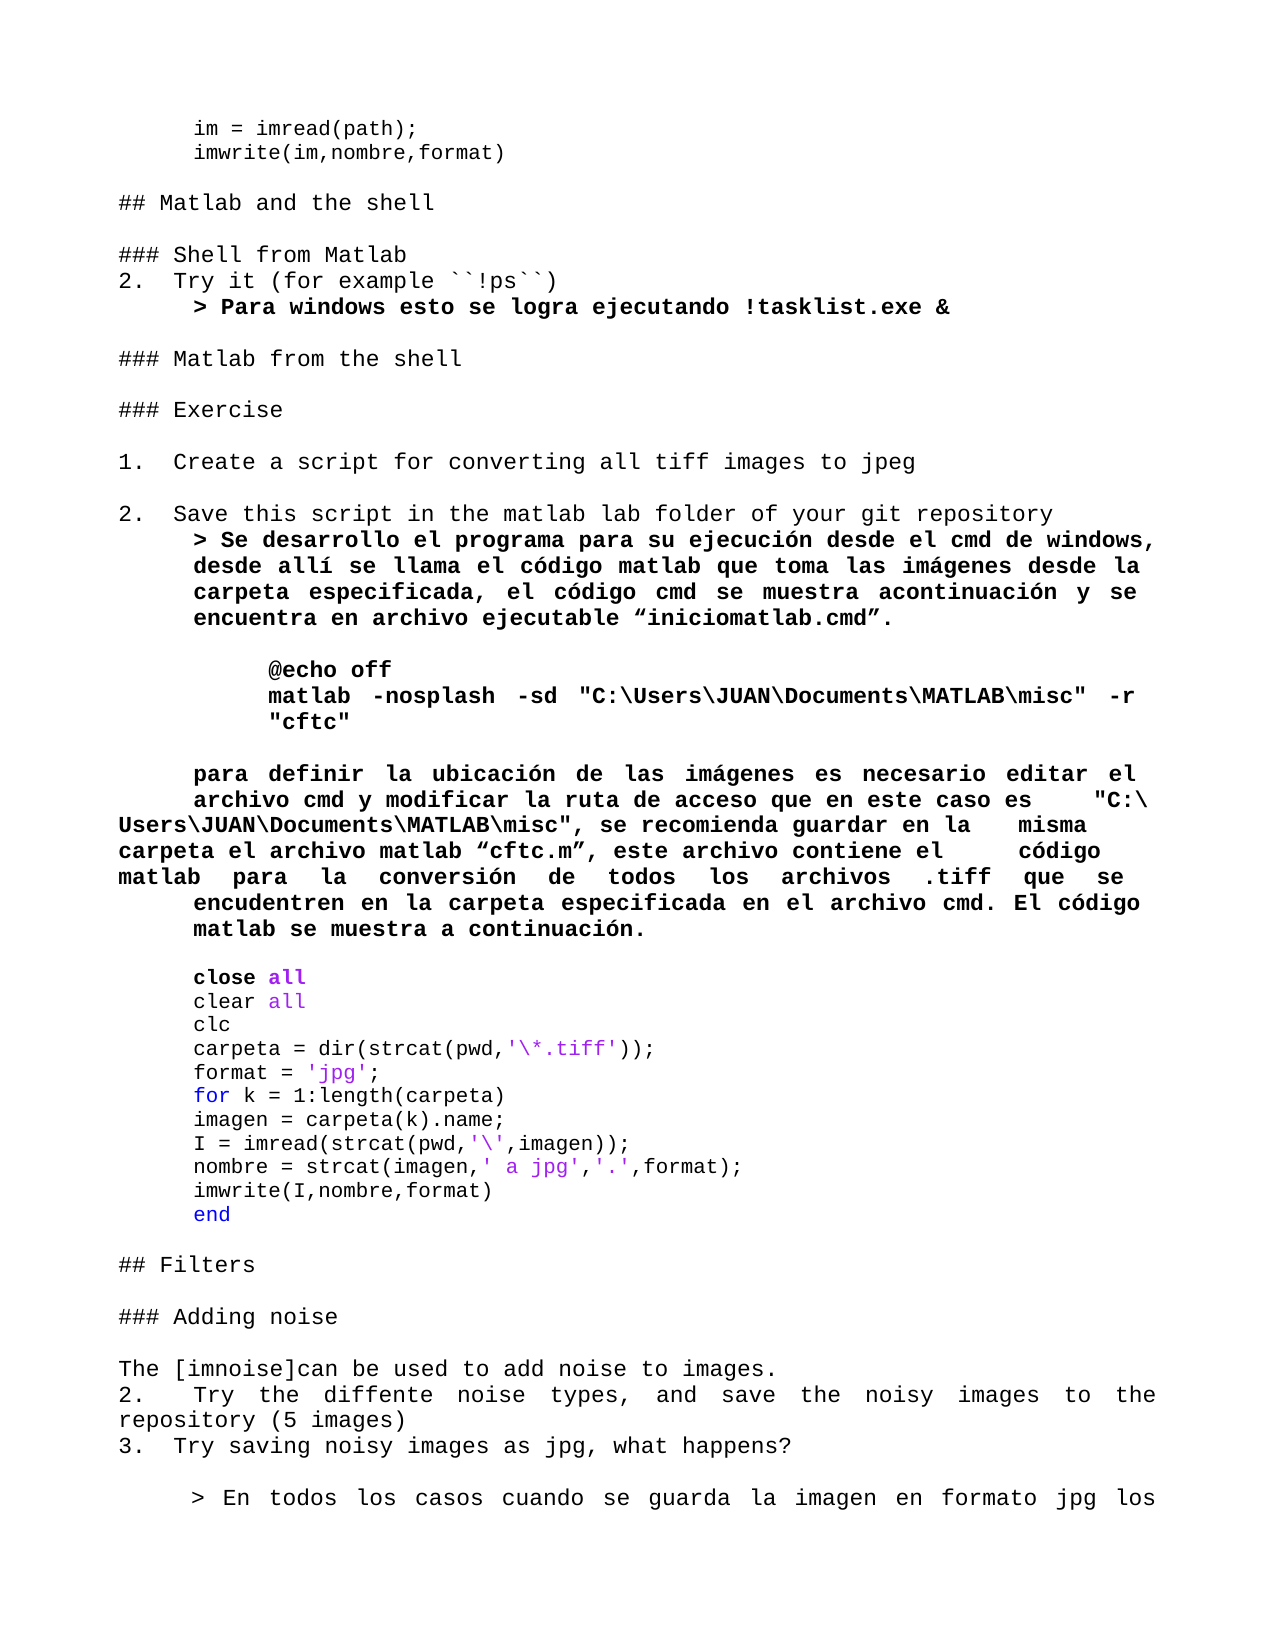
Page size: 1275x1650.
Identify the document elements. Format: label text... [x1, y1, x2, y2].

text imagen = carpeta(k).name; [118, 1109, 1157, 1133]
text ### Matlab from the shell [118, 347, 1157, 373]
text nombre = strcat(imagen,' a jpg','.',format); [118, 1156, 1157, 1180]
text 2. Save this script in the matlab lab folder of your git repository [118, 503, 1157, 528]
text 2. Try the diffente noise types, and save the noisy images to the repository (5 images) [118, 1383, 1157, 1435]
text clear all [118, 991, 1157, 1014]
text close all [118, 967, 1157, 991]
text 1. Create a script for converting all tiff images to jpeg [118, 451, 1157, 477]
text ### Adding noise [118, 1305, 1157, 1331]
text format = 'jpg'; [118, 1062, 1157, 1085]
text 2. Try it (for example ``!ps``) [118, 269, 1157, 295]
text im = imread(path); [118, 118, 1157, 142]
text para definir la ubicación de las imágenes es necesario editar el archivo cmd y modificar la ruta de acceso que en este caso es "C:\Users\JUAN\Documents\MATLAB\misc", se recomienda guardar en la misma carpeta el archivo matlab “cftc.m”, este archivo contiene el código matlab para la conversión de todos los archivos .tiff que se encudentren en la carpeta especificada en el archivo cmd. El código matlab se muestra a continuación. [118, 762, 1157, 943]
text > En todos los casos cuando se guarda la imagen en formato jpg los [118, 1487, 1157, 1513]
text imwrite(im,nombre,format) [118, 142, 1157, 165]
text ## Filters [118, 1253, 1157, 1279]
text ## Matlab and the shell [118, 191, 1157, 217]
text imwrite(I,nombre,format) [118, 1180, 1157, 1204]
text The [imnoise]can be used to add noise to images. [118, 1357, 1157, 1383]
text carpeta = dir(strcat(pwd,'\*.tiff')); [118, 1038, 1157, 1062]
text for k = 1:length(carpeta) [118, 1085, 1157, 1109]
text @echo off [118, 658, 1157, 684]
text matlab -nosplash -sd "C:\Users\JUAN\Documents\MATLAB\misc" -r "cftc" [118, 684, 1157, 736]
text > Para windows esto se logra ejecutando !tasklist.exe & [118, 295, 1157, 321]
text clc [118, 1014, 1157, 1038]
text I = imread(strcat(pwd,'\',imagen)); [118, 1133, 1157, 1156]
text end [118, 1204, 1157, 1227]
text ### Shell from Matlab [118, 243, 1157, 269]
text > Se desarrollo el programa para su ejecución desde el cmd de windows, desde allí se llama el código matlab que toma las imágenes desde la carpeta especificada, el código cmd se muestra acontinuación y se encuentra en archivo ejecutable “iniciomatlab.cmd”. [118, 528, 1157, 632]
text ### Exercise [118, 399, 1157, 425]
text 3. Try saving noisy images as jpg, what happens? [118, 1435, 1157, 1461]
